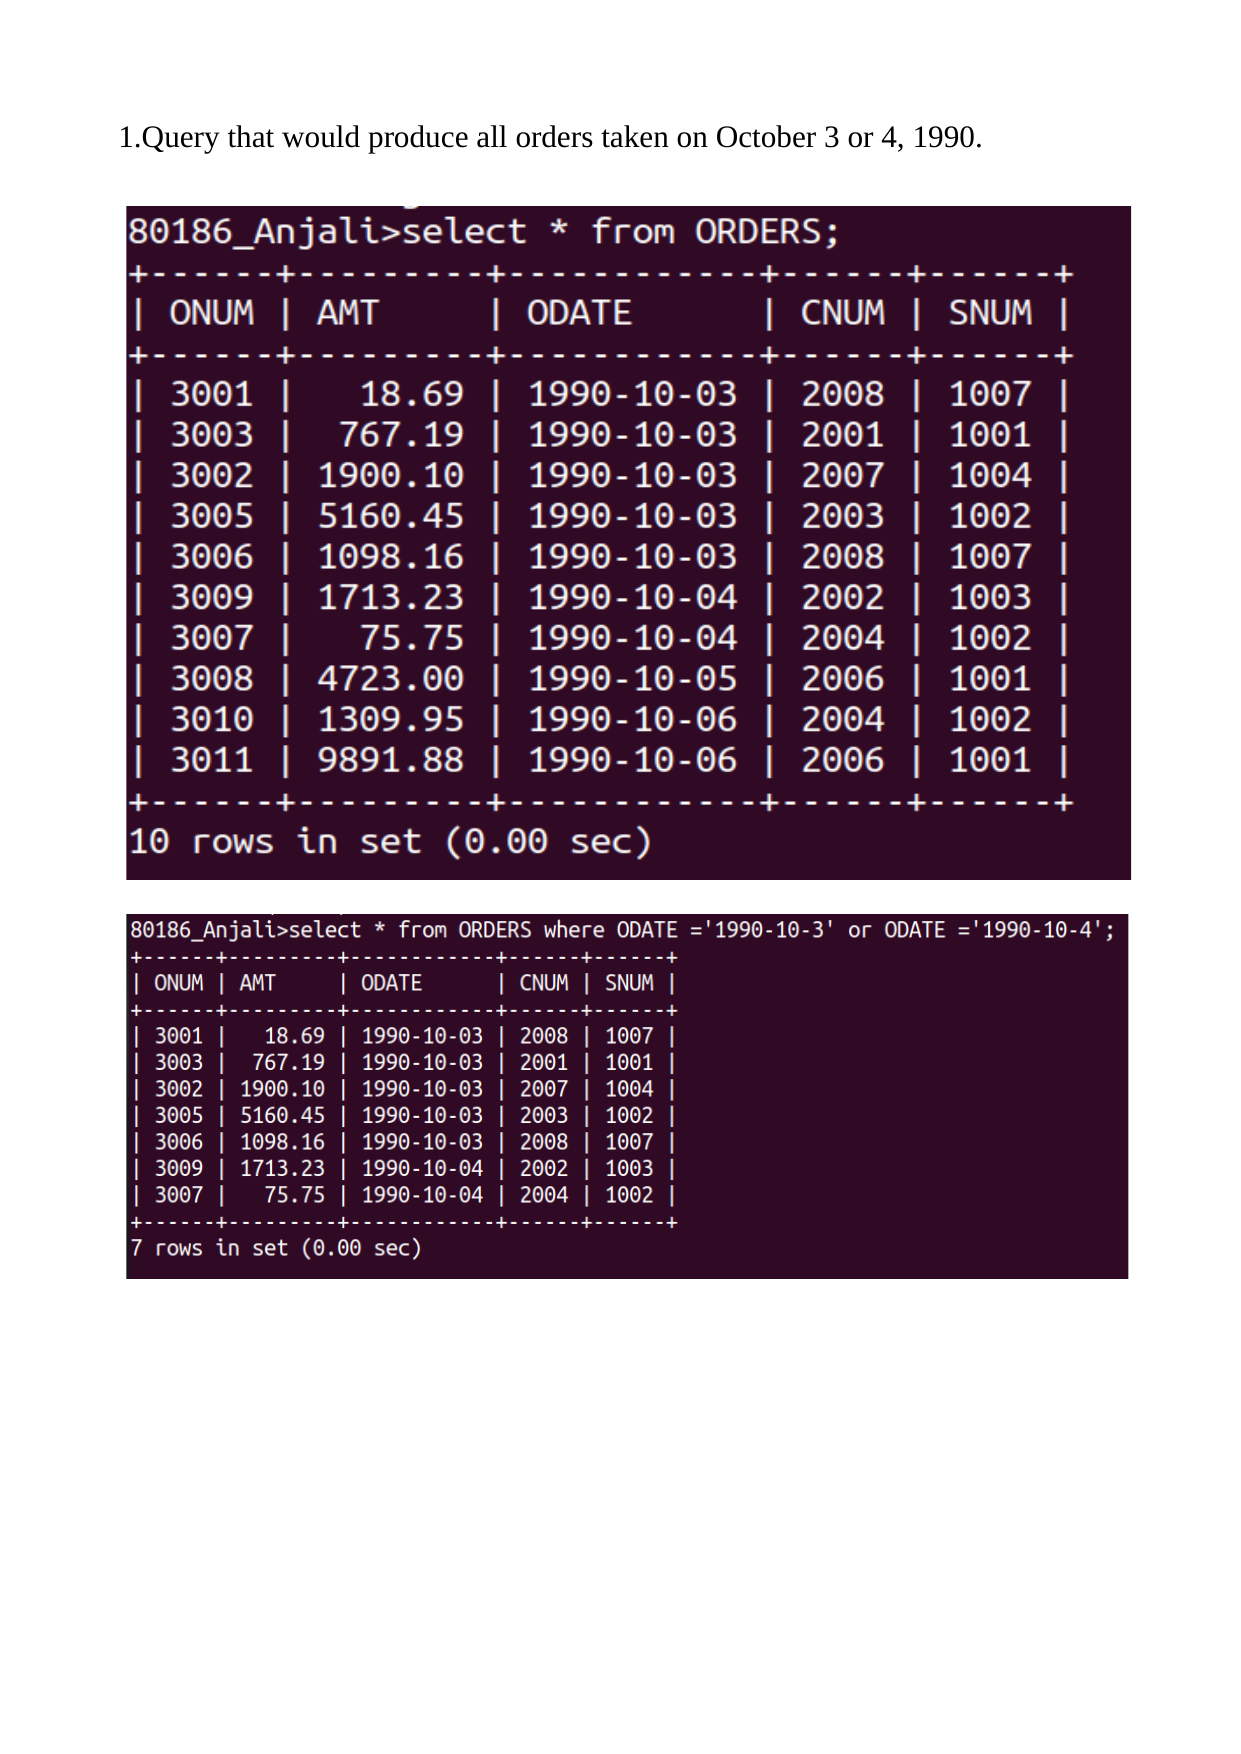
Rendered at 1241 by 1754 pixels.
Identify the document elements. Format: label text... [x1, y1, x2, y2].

text 1.Query that would produce all orders taken on October 3 or 4, 1990. [118, 118, 1122, 154]
picture [126, 914, 1129, 1279]
picture [126, 206, 1132, 880]
